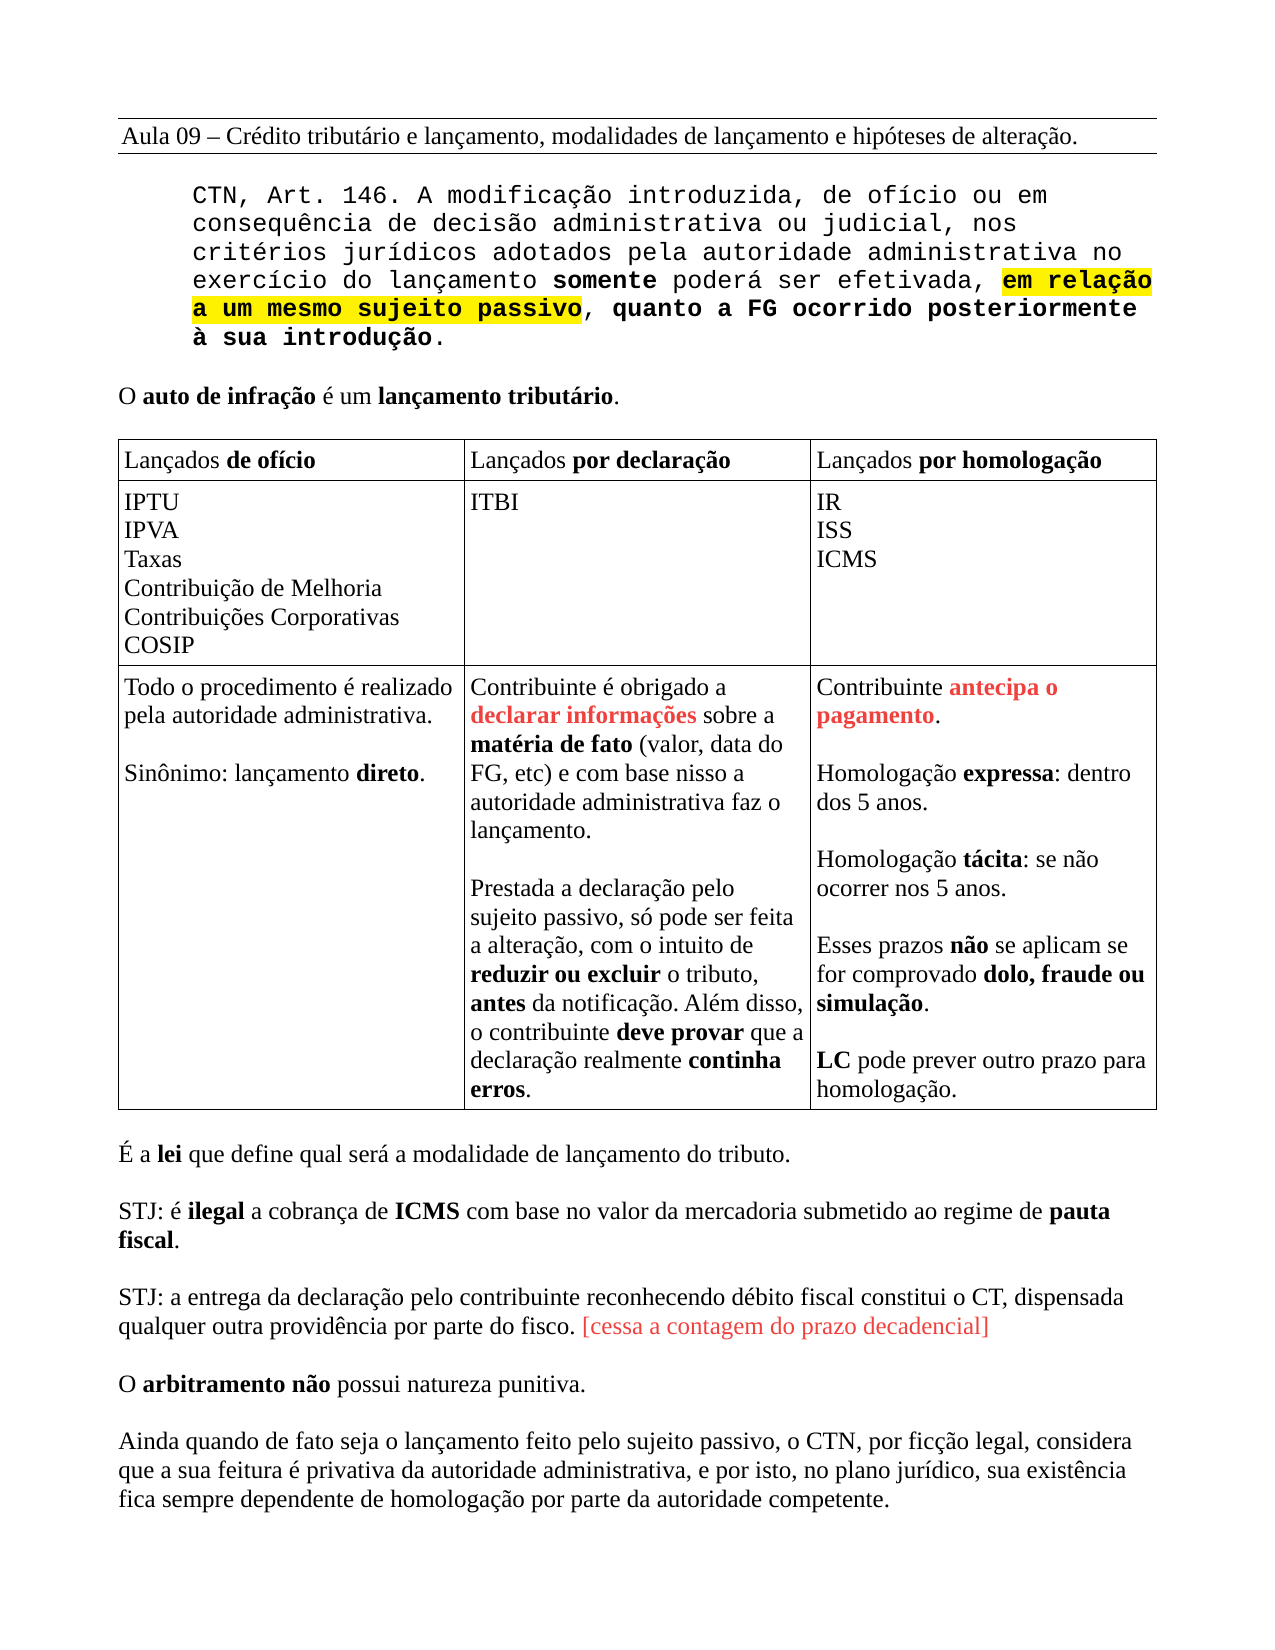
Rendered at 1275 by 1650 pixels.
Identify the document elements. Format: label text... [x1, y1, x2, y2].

text O arbitramento não possui natureza punitiva. [118, 1369, 1157, 1397]
table_header Lançados por homologação [811, 440, 1156, 480]
text É a lei que define qual será a modalidade de lançamento do tributo. [118, 1139, 1157, 1167]
table_cell ITBI [465, 481, 810, 665]
table_cell Todo o procedimento é realizado pela autoridade administrativa. Sinônimo: lançamento direto. [119, 666, 464, 1109]
text CTN, Art. 146. A modificação introduzida, de ofício ou em consequência de decisão administrativa ou judicial, nos critérios jurídicos adotados pela autoridade administrativa no exercício do lançamento somente poderá ser efetivada, em relação a um mesmo sujeito passivo, quanto a FG ocorrido posteriormente à sua introdução. [192, 183, 1157, 353]
table_header Lançados de ofício [119, 440, 464, 480]
table_cell IR ISS ICMS [811, 481, 1156, 665]
text O auto de infração é um lançamento tributário. [118, 381, 1157, 410]
text STJ: a entrega da declaração pelo contribuinte reconhecendo débito fiscal constitui o CT, dispensada qualquer outra providência por parte do fisco. [cessa a contagem do prazo decadencial] [118, 1282, 1157, 1340]
table_header Lançados por declaração [465, 440, 810, 480]
text STJ: é ilegal a cobrança de ICMS com base no valor da mercadoria submetido ao regime de pauta fiscal. [118, 1196, 1157, 1254]
table_cell Contribuinte antecipa o pagamento. Homologação expressa: dentro dos 5 anos. Homologação tácita: se não ocorrer nos 5 anos. Esses prazos não se aplicam se for comprovado dolo, fraude ou simulação. LC pode prever outro prazo para homologação. [811, 666, 1156, 1109]
table_cell Contribuinte é obrigado a declarar informações sobre a matéria de fato (valor, data do FG, etc) e com base nisso a autoridade administrativa faz o lançamento. Prestada a declaração pelo sujeito passivo, só pode ser feita a alteração, com o intuito de reduzir ou excluir o tributo, antes da notificação. Além disso, o contribuinte deve provar que a declaração realmente continha erros. [465, 666, 810, 1109]
table_cell IPTU IPVA Taxas Contribuição de Melhoria Contribuições Corporativas COSIP [119, 481, 464, 665]
text Ainda quando de fato seja o lançamento feito pelo sujeito passivo, o CTN, por ficção legal, considera que a sua feitura é privativa da autoridade administrativa, e por isto, no plano jurídico, sua existência fica sempre dependente de homologação por parte da autoridade competente. [118, 1426, 1157, 1512]
